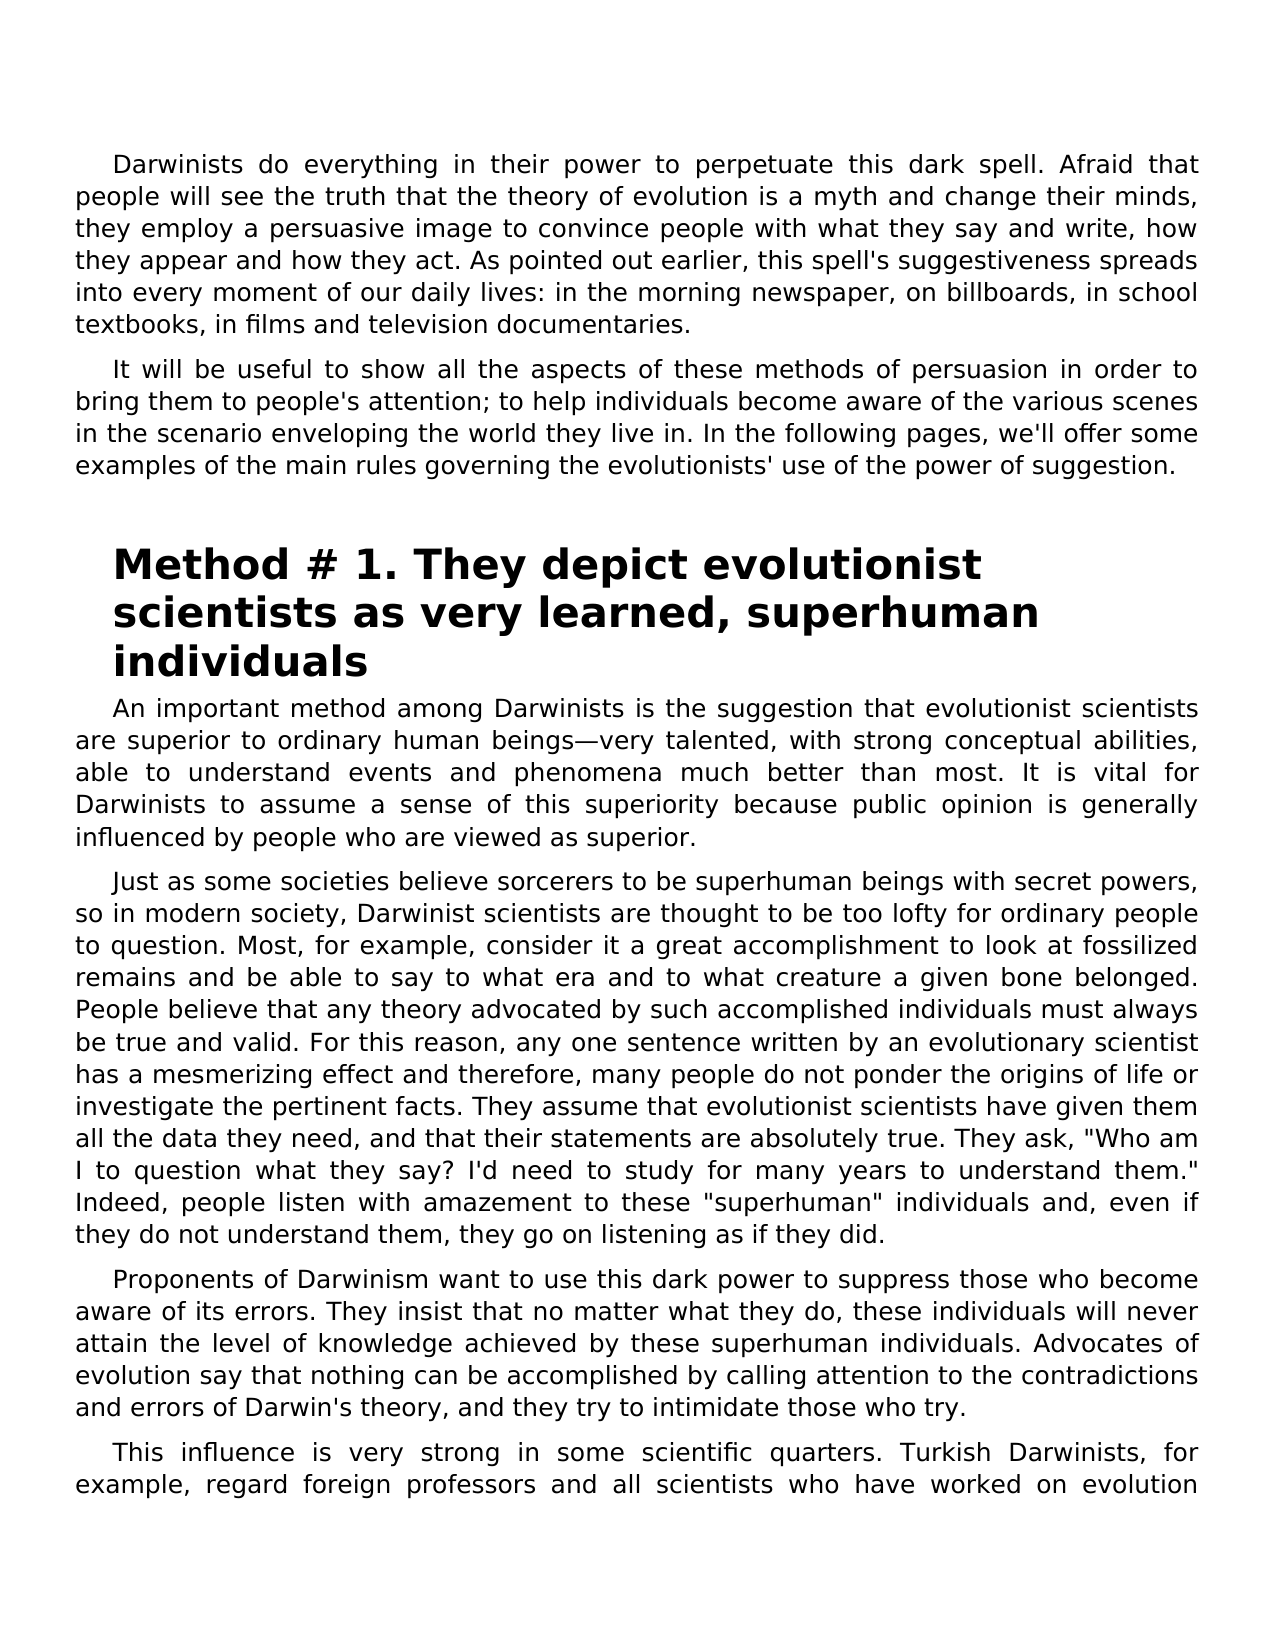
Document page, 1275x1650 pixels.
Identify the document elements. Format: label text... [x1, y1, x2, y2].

subtitle Method # 1. They depict evolutionist scientists as very learned, superhuman individuals [112, 540, 1200, 686]
text Proponents of Darwinism want to use this dark power to suppress those who become aware of its errors. They insist that no matter what they do, these individuals will never attain the level of knowledge achieved by these superhuman individuals. Advocates of evolution say that nothing can be accomplished by calling attention to the contradictions and errors of Darwin's theory, and they try to intimidate those who try. [75, 1265, 1200, 1422]
text Just as some societies believe sorcerers to be superhuman beings with secret powers, so in modern society, Darwinist scientists are thought to be too lofty for ordinary people to question. Most, for example, consider it a great accomplishment to look at fossilized remains and be able to say to what era and to what creature a given bone belonged. People believe that any theory advocated by such accomplished individuals must always be true and valid. For this reason, any one sentence written by an evolutionary scientist has a mesmerizing effect and therefore, many people do not ponder the origins of life or investigate the pertinent facts. They assume that evolutionist scientists have given them all the data they need, and that their statements are absolutely true. They ask, "Who am I to question what they say? I'd need to study for many years to understand them." Indeed, people listen with amazement to these "superhuman" individuals and, even if they do not understand them, they go on listening as if they did. [75, 867, 1200, 1249]
text This influence is very strong in some scientific quarters. Turkish Darwinists, for example, regard foreign professors and all scientists who have worked on evolution [75, 1438, 1200, 1499]
text It will be useful to show all the aspects of these methods of persuasion in order to bring them to people's attention; to help individuals become aware of the various scenes in the scenario enveloping the world they live in. In the following pages, we'll offer some examples of the main rules governing the evolutionists' use of the power of suggestion. [75, 355, 1200, 480]
text Darwinists do everything in their power to perpetuate this dark spell. Afraid that people will see the truth that the theory of evolution is a myth and change their minds, they employ a persuasive image to convince people with what they say and write, how they appear and how they act. As pointed out earlier, this spell's suggestiveness spreads into every moment of our daily lives: in the morning newspaper, on billboards, in school textbooks, in films and television documentaries. [75, 150, 1200, 339]
text An important method among Darwinists is the suggestion that evolutionist scientists are superior to ordinary human beings—very talented, with strong conceptual abilities, able to understand events and phenomena much better than most. It is vital for Darwinists to assume a sense of this superiority because public opinion is generally influenced by people who are viewed as superior. [75, 694, 1200, 852]
